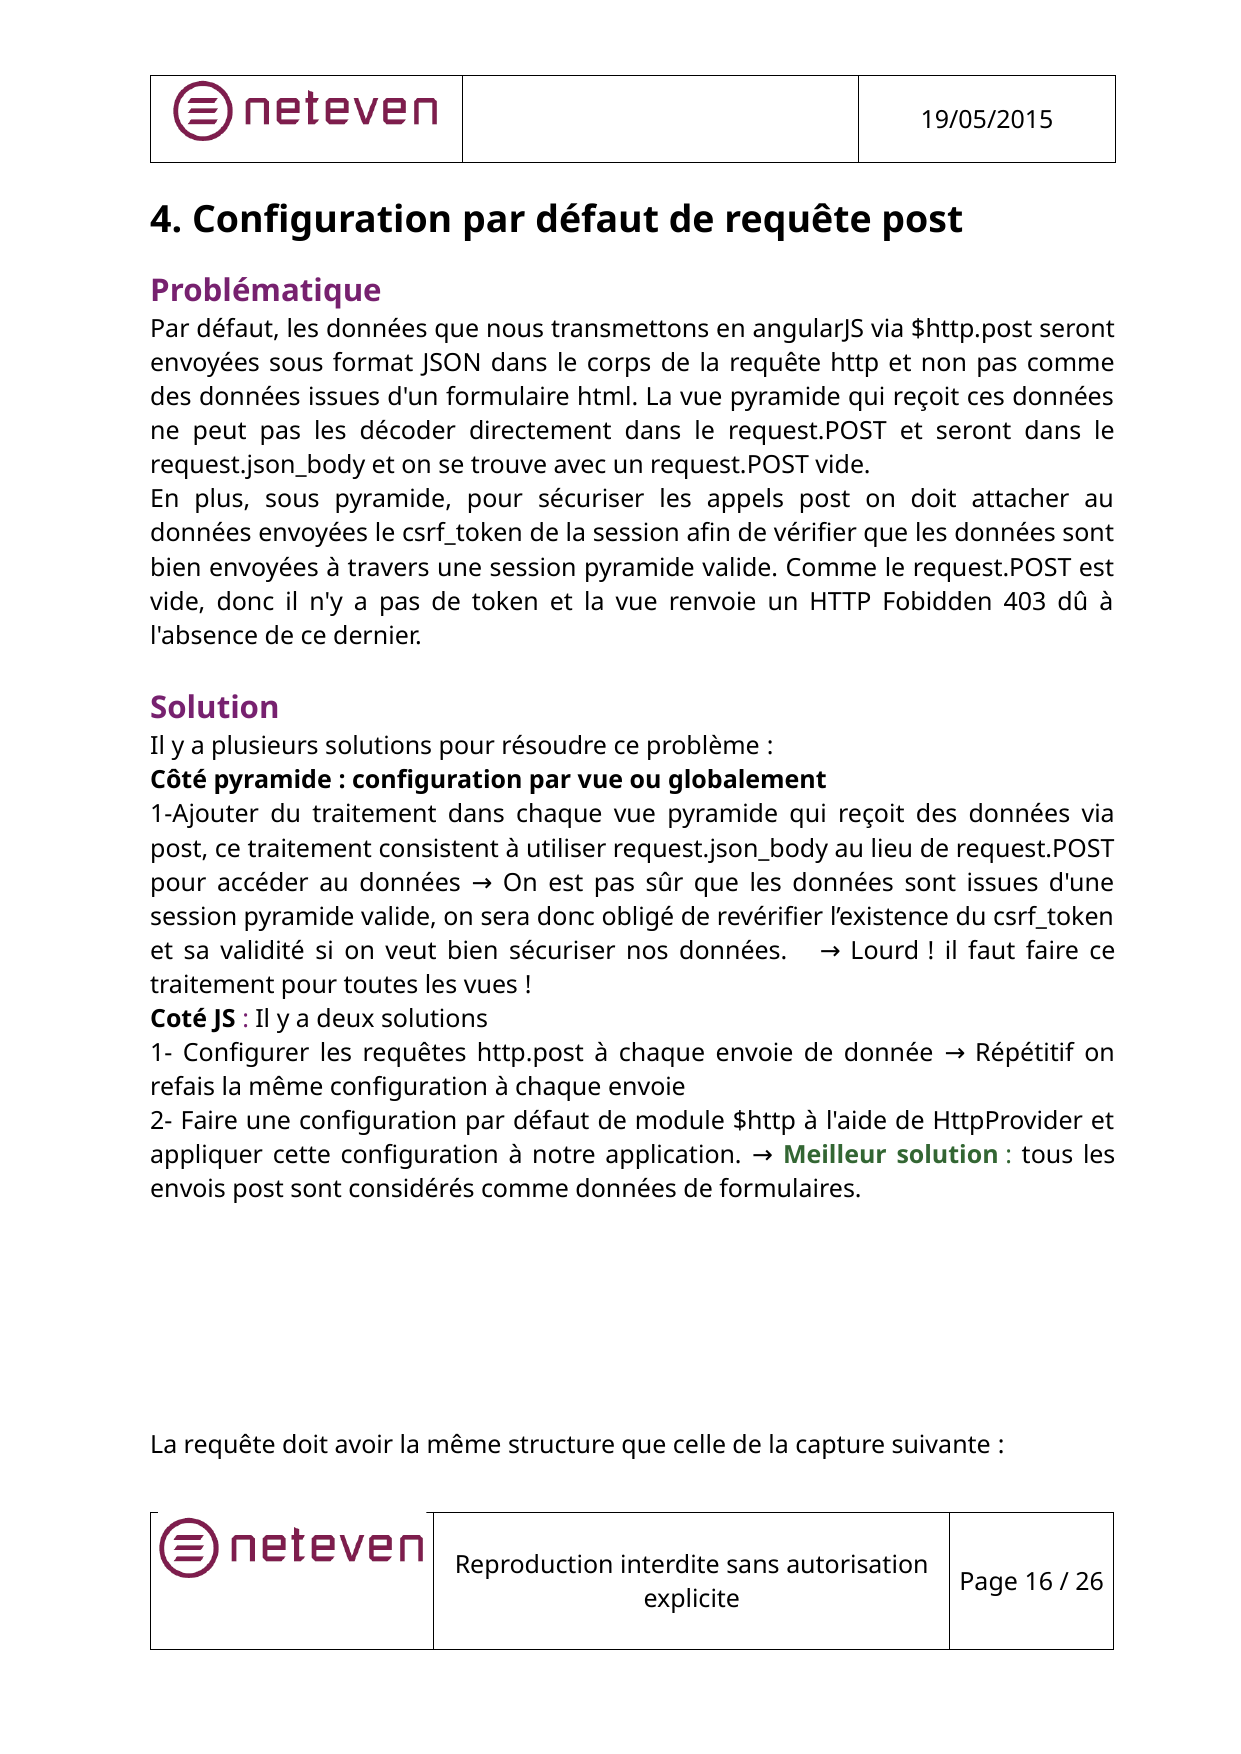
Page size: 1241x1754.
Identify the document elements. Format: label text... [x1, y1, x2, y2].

text Coté JS : Il y a deux solutions [150, 1001, 1116, 1034]
text Il y a plusieurs solutions pour résoudre ce problème : [150, 728, 1116, 762]
text Par défaut, les données que nous transmettons en angularJS via $http.post seront envoyées sous format JSON dans le corps de la requête http et non pas comme des données issues d'un formulaire html. La vue pyramide qui reçoit ces données ne peut pas les décoder directement dans le request.POST et seront dans le request.json_body et on se trouve avec un request.POST vide. [150, 311, 1116, 481]
text 1-Ajouter du traitement dans chaque vue pyramide qui reçoit des données via post, ce traitement consistent à utiliser request.json_body au lieu de request.POST pour accéder au données → On est pas sûr que les données sont issues d'une session pyramide valide, on sera donc obligé de revérifier l’existence du csrf_token et sa validité si on veut bien sécuriser nos données. → Lourd ! il faut faire ce traitement pour toutes les vues ! [150, 796, 1116, 1001]
text Solution [150, 685, 1116, 728]
text 1- Configurer les requêtes http.post à chaque envoie de donnée → Répétitif on refais la même configuration à chaque envoie [150, 1034, 1116, 1103]
text 2- Faire une configuration par défaut de module $http à l'aide de HttpProvider et appliquer cette configuration à notre application. → Meilleur solution : tous les envois post sont considérés comme données de formulaires. [150, 1103, 1116, 1205]
picture [172, 76, 441, 148]
text La requête doit avoir la même structure que celle de la capture suivante : [150, 1426, 1116, 1460]
text Problématique [150, 268, 1116, 311]
picture [158, 1512, 427, 1585]
subtitle 4. Configuration par défaut de requête post [150, 192, 1116, 243]
text Côté pyramide : configuration par vue ou globalement [150, 762, 1116, 796]
text En plus, sous pyramide, pour sécuriser les appels post on doit attacher au données envoyées le csrf_token de la session afin de vérifier que les données sont bien envoyées à travers une session pyramide valide. Comme le request.POST est vide, donc il n'y a pas de token et la vue renvoie un HTTP Fobidden 403 dû à l'absence de ce dernier. [150, 481, 1116, 651]
